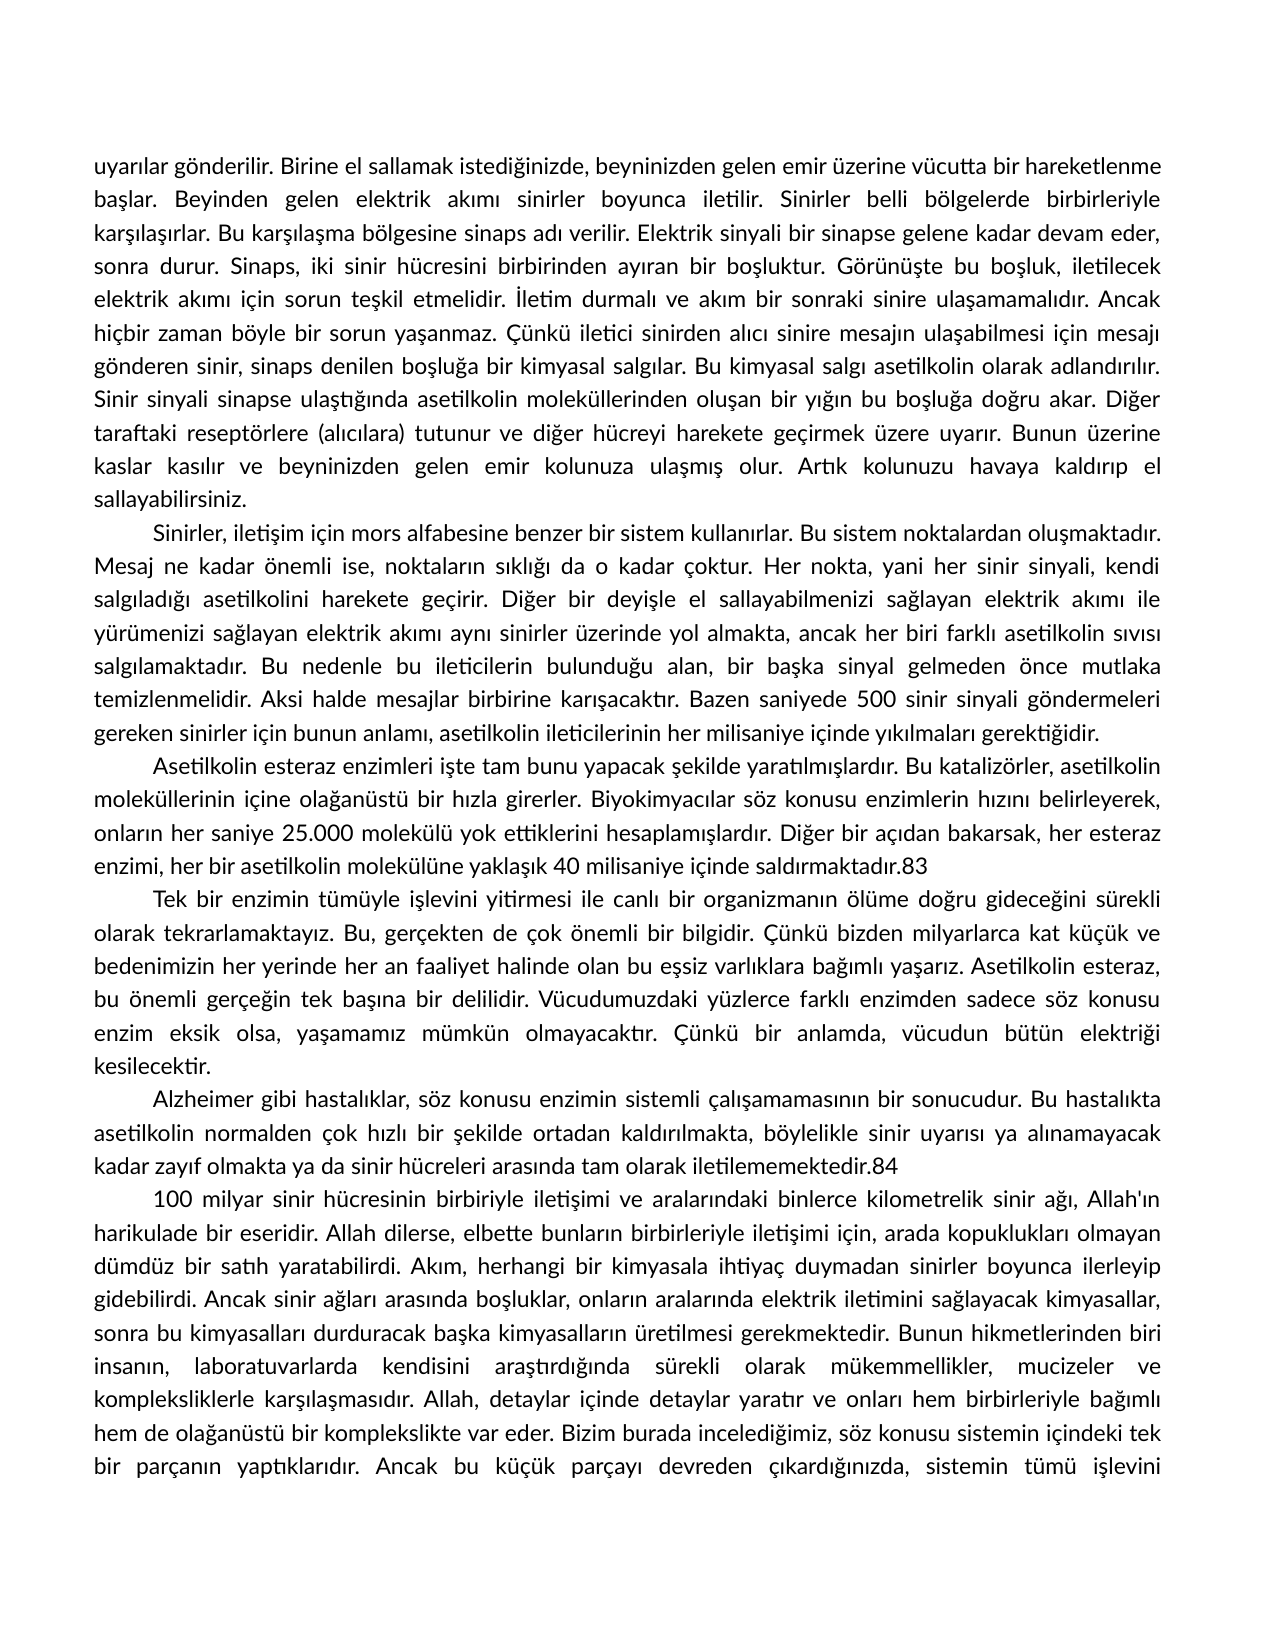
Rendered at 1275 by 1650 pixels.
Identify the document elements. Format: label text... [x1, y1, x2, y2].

text Sinirler, iletişim için mors alfabesine benzer bir sistem kullanırlar. Bu sistem noktalardan oluşmaktadır. Mesaj ne kadar önemli ise, noktaların sıklığı da o kadar çoktur. Her nokta, yani her sinir sinyali, kendi salgıladığı asetilkolini harekete geçirir. Diğer bir deyişle el sallayabilmenizi sağlayan elektrik akımı ile yürümenizi sağlayan elektrik akımı aynı sinirler üzerinde yol almakta, ancak her biri farklı asetilkolin sıvısı salgılamaktadır. Bu nedenle bu ileticilerin bulunduğu alan, bir başka sinyal gelmeden önce mutlaka temizlenmelidir. Aksi halde mesajlar birbirine karışacaktır. Bazen saniyede 500 sinir sinyali göndermeleri gereken sinirler için bunun anlamı, asetilkolin ileticilerinin her milisaniye içinde yıkılmaları gerektiğidir. [94, 514, 1162, 748]
text Tek bir enzimin tümüyle işlevini yitirmesi ile canlı bir organizmanın ölüme doğru gideceğini sürekli olarak tekrarlamaktayız. Bu, gerçekten de çok önemli bir bilgidir. Çünkü bizden milyarlarca kat küçük ve bedenimizin her yerinde her an faaliyet halinde olan bu eşsiz varlıklara bağımlı yaşarız. Asetilkolin esteraz, bu önemli gerçeğin tek başına bir delilidir. Vücudumuzdaki yüzlerce farklı enzimden sadece söz konusu enzim eksik olsa, yaşamamız mümkün olmayacaktır. Çünkü bir anlamda, vücudun bütün elektriği kesilecektir. [94, 881, 1162, 1081]
text 100 milyar sinir hücresinin birbiriyle iletişimi ve aralarındaki binlerce kilometrelik sinir ağı, Allah'ın harikulade bir eseridir. Allah dilerse, elbette bunların birbirleriyle iletişimi için, arada kopuklukları olmayan dümdüz bir satıh yaratabilirdi. Akım, herhangi bir kimyasala ihtiyaç duymadan sinirler boyunca ilerleyip gidebilirdi. Ancak sinir ağları arasında boşluklar, onların aralarında elektrik iletimini sağlayacak kimyasallar, sonra bu kimyasalları durduracak başka kimyasalların üretilmesi gerekmektedir. Bunun hikmetlerinden biri insanın, laboratuvarlarda kendisini araştırdığında sürekli olarak mükemmellikler, mucizeler ve kompleksliklerle karşılaşmasıdır. Allah, detaylar içinde detaylar yaratır ve onları hem birbirleriyle bağımlı hem de olağanüstü bir komplekslikte var eder. Bizim burada incelediğimiz, söz konusu sistemin içindeki tek bir parçanın yaptıklarıdır. Ancak bu küçük parçayı devreden çıkardığınızda, sistemin tümü işlevini [94, 1181, 1162, 1481]
text Asetilkolin esteraz enzimleri işte tam bunu yapacak şekilde yaratılmışlardır. Bu katalizörler, asetilkolin moleküllerinin içine olağanüstü bir hızla girerler. Biyokimyacılar söz konusu enzimlerin hızını belirleyerek, onların her saniye 25.000 molekülü yok ettiklerini hesaplamışlardır. Diğer bir açıdan bakarsak, her esteraz enzimi, her bir asetilkolin molekülüne yaklaşık 40 milisaniye içinde saldırmaktadır.83 [94, 748, 1162, 881]
text Alzheimer gibi hastalıklar, söz konusu enzimin sistemli çalışamamasının bir sonucudur. Bu hastalıkta asetilkolin normalden çok hızlı bir şekilde ortadan kaldırılmakta, böylelikle sinir uyarısı ya alınamayacak kadar zayıf olmakta ya da sinir hücreleri arasında tam olarak iletilememektedir.84 [94, 1081, 1162, 1181]
text uyarılar gönderilir. Birine el sallamak istediğinizde, beyninizden gelen emir üzerine vücutta bir hareketlenme başlar. Beyinden gelen elektrik akımı sinirler boyunca iletilir. Sinirler belli bölgelerde birbirleriyle karşılaşırlar. Bu karşılaşma bölgesine sinaps adı verilir. Elektrik sinyali bir sinapse gelene kadar devam eder, sonra durur. Sinaps, iki sinir hücresini birbirinden ayıran bir boşluktur. Görünüşte bu boşluk, iletilecek elektrik akımı için sorun teşkil etmelidir. İletim durmalı ve akım bir sonraki sinire ulaşamamalıdır. Ancak hiçbir zaman böyle bir sorun yaşanmaz. Çünkü iletici sinirden alıcı sinire mesajın ulaşabilmesi için mesajı gönderen sinir, sinaps denilen boşluğa bir kimyasal salgılar. Bu kimyasal salgı asetilkolin olarak adlandırılır. Sinir sinyali sinapse ulaştığında asetilkolin moleküllerinden oluşan bir yığın bu boşluğa doğru akar. Diğer taraftaki reseptörlere (alıcılara) tutunur ve diğer hücreyi harekete geçirmek üzere uyarır. Bunun üzerine kaslar kasılır ve beyninizden gelen emir kolunuza ulaşmış olur. Artık kolunuzu havaya kaldırıp el sallayabilirsiniz. [94, 148, 1162, 514]
